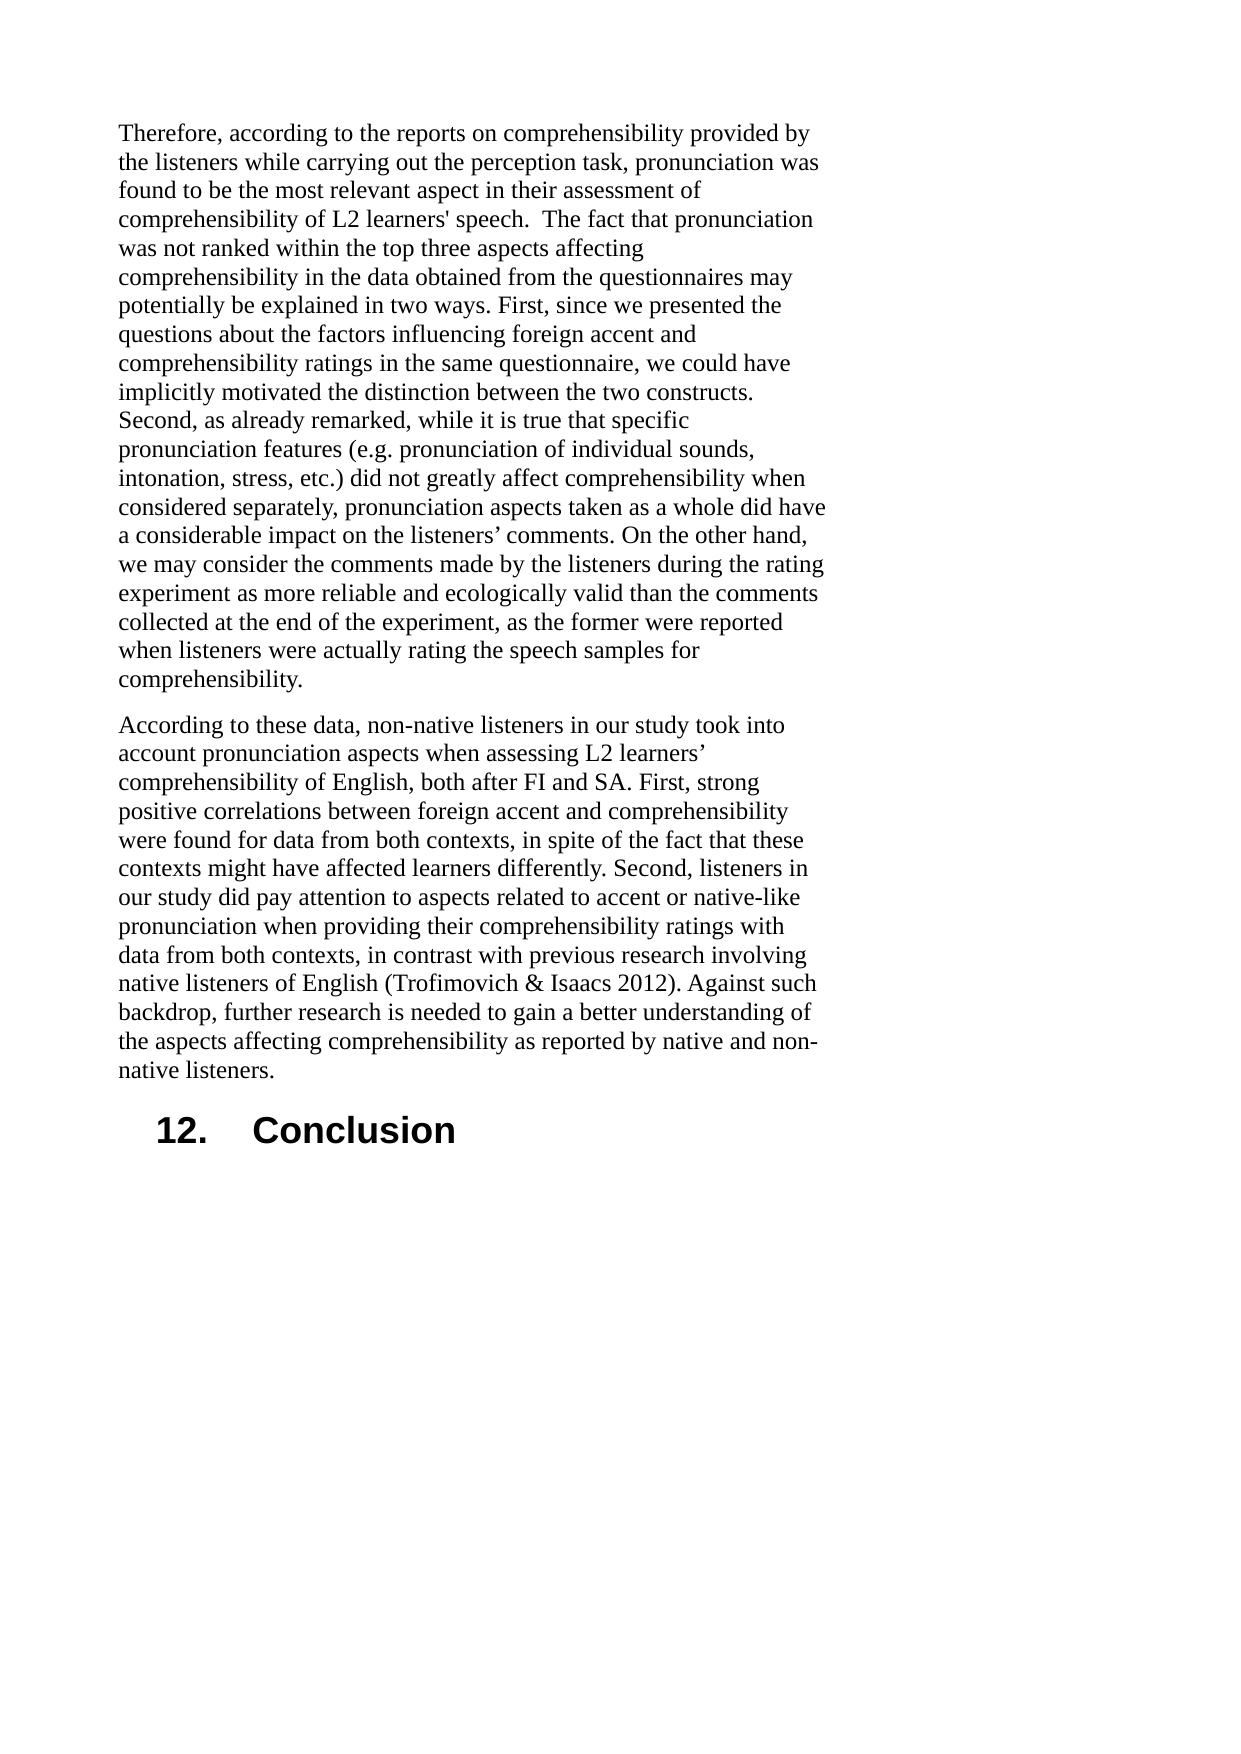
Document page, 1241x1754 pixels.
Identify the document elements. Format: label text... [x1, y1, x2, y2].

text Therefore, according to the reports on comprehensibility provided by the listeners while carrying out the perception task, pronunciation was found to be the most relevant aspect in their assessment of comprehensibility of L2 learners' speech. The fact that pronunciation was not ranked within the top three aspects affecting comprehensibility in the data obtained from the questionnaires may potentially be explained in two ways. First, since we presented the questions about the factors influencing foreign accent and comprehensibility ratings in the same questionnaire, we could have implicitly motivated the distinction between the two constructs. Second, as already remarked, while it is true that specific pronunciation features (e.g. pronunciation of individual sounds, intonation, stress, etc.) did not greatly affect comprehensibility when considered separately, pronunciation aspects taken as a whole did have a considerable impact on the listeners’ comments. On the other hand, we may consider the comments made by the listeners during the rating experiment as more reliable and ecologically valid than the comments collected at the end of the experiment, as the former were reported when listeners were actually rating the speech samples for comprehensibility. [118, 118, 827, 693]
text According to these data, non-native listeners in our study took into account pronunciation aspects when assessing L2 learners’ comprehensibility of English, both after FI and SA. First, strong positive correlations between foreign accent and comprehensibility were found for data from both contexts, in spite of the fact that these contexts might have affected learners differently. Second, listeners in our study did pay attention to aspects related to accent or native-like pronunciation when providing their comprehensibility ratings with data from both contexts, in contrast with previous research involving native listeners of English (Trofimovich & Isaacs 2012). Against such backdrop, further research is needed to gain a better understanding of the aspects affecting comprehensibility as reported by native and non-native listeners. [118, 710, 827, 1083]
list Conclusion [156, 1108, 827, 1152]
